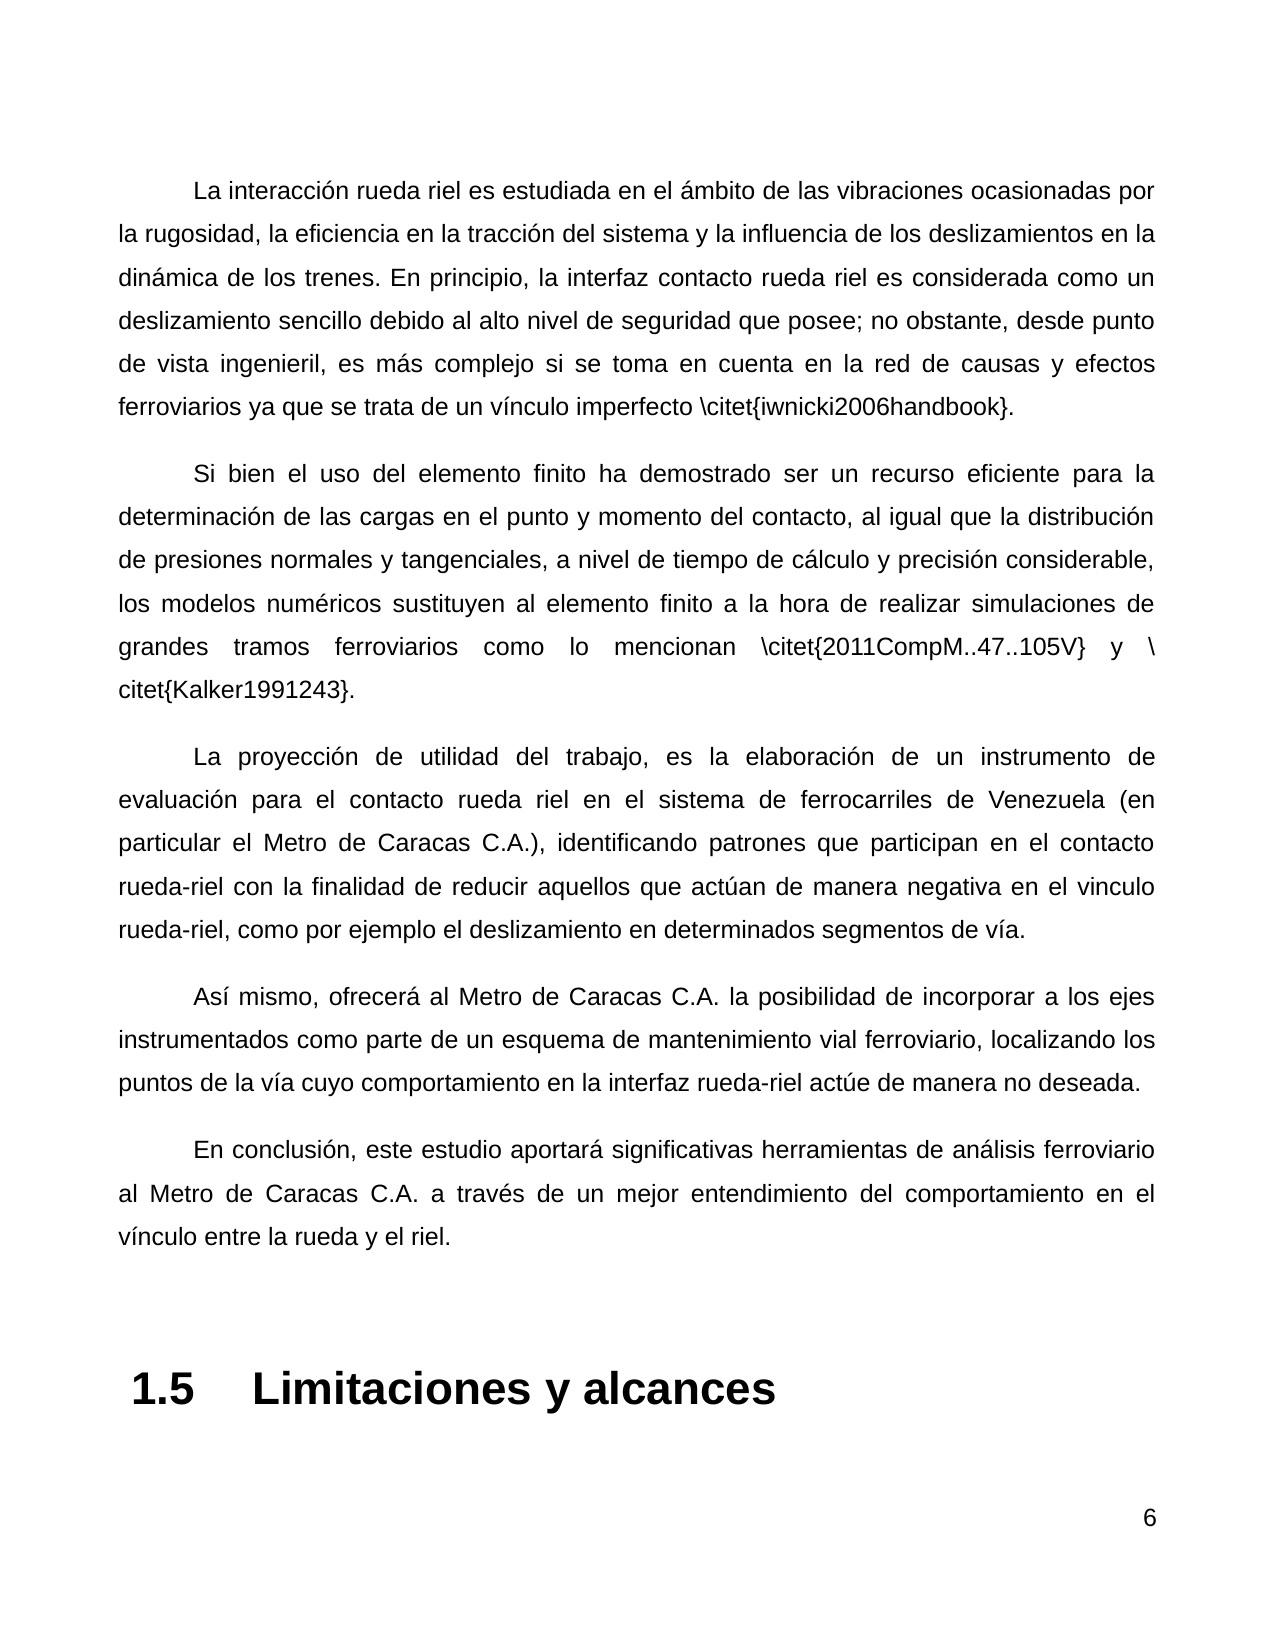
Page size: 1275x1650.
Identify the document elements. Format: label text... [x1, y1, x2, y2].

text La proyección de utilidad del trabajo, es la elaboración de un instrumento de evaluación para el contacto rueda riel en el sistema de ferrocarriles de Venezuela (en particular el Metro de Caracas C.A.), identificando patrones que participan en el contacto rueda-riel con la finalidad de reducir aquellos que actúan de manera negativa en el vinculo rueda-riel, como por ejemplo el deslizamiento en determinados segmentos de vía. [118, 742, 1157, 943]
text Si bien el uso del elemento finito ha demostrado ser un recurso eficiente para la determinación de las cargas en el punto y momento del contacto, al igual que la distribución de presiones normales y tangenciales, a nivel de tiempo de cálculo y precisión considerable, los modelos numéricos sustituyen al elemento finito a la hora de realizar simulaciones de grandes tramos ferroviarios como lo mencionan \citet{2011CompM..47..105V} y \citet{Kalker1991243}. [118, 459, 1157, 704]
text Así mismo, ofrecerá al Metro de Caracas C.A. la posibilidad de incorporar a los ejes instrumentados como parte de un esquema de mantenimiento vial ferroviario, localizando los puntos de la vía cuyo comportamiento en la interfaz rueda-riel actúe de manera no deseada. [118, 982, 1157, 1097]
text En conclusión, este estudio aportará significativas herramientas de análisis ferroviario al Metro de Caracas C.A. a través de un mejor entendimiento del comportamiento en el vínculo entre la rueda y el riel. [118, 1136, 1157, 1251]
text La interacción rueda riel es estudiada en el ámbito de las vibraciones ocasionadas por la rugosidad, la eficiencia en la tracción del sistema y la influencia de los deslizamientos en la dinámica de los trenes. En principio, la interfaz contacto rueda riel es considerada como un deslizamiento sencillo debido al alto nivel de seguridad que posee; no obstante, desde punto de vista ingenieril, es más complejo si se toma en cuenta en la red de causas y efectos ferroviarios ya que se trata de un vínculo imperfecto \citet{iwnicki2006handbook}. [118, 176, 1157, 421]
subtitle Limitaciones y alcances [118, 1361, 1157, 1414]
